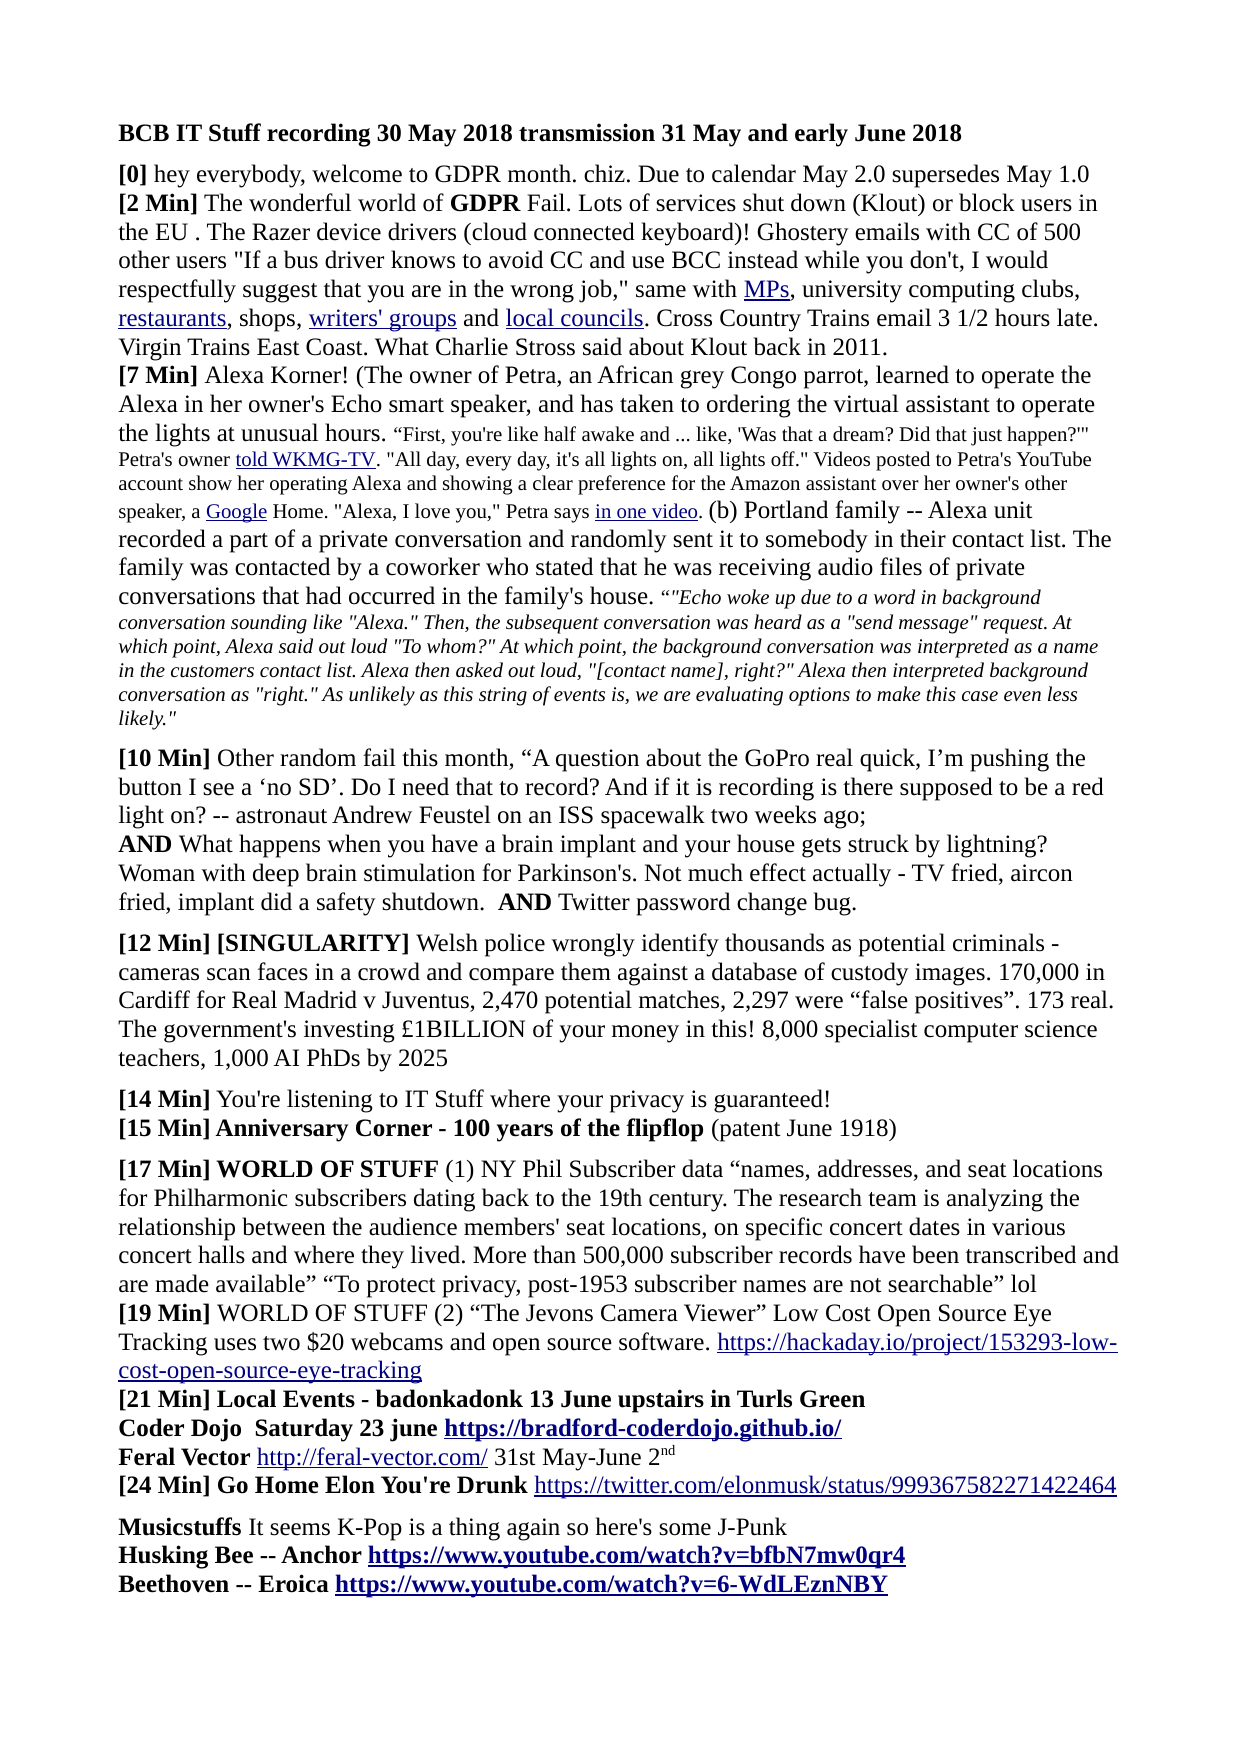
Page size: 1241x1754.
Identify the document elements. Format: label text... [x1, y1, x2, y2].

text [12 Min] [SINGULARITY] Welsh police wrongly identify thousands as potential criminals - cameras scan faces in a crowd and compare them against a database of custody images. 170,000 in Cardiff for Real Madrid v Juventus, 2,470 potential matches, 2,297 were “false positives”. 173 real. The government's investing £1BILLION of your money in this! 8,000 specialist computer science teachers, 1,000 AI PhDs by 2025 [118, 928, 1122, 1072]
text [17 Min] WORLD OF STUFF (1) NY Phil Subscriber data “names, addresses, and seat locations for Philharmonic subscribers dating back to the 19th century. The research team is analyzing the relationship between the audience members' seat locations, on specific concert dates in various concert halls and where they lived. More than 500,000 subscriber records have been transcribed and are made available” “To protect privacy, post-1953 subscriber names are not searchable” lol [19 Min] WORLD OF STUFF (2) “The Jevons Camera Viewer” Low Cost Open Source Eye Tracking uses two $20 webcams and open source software. https://hackaday.io/project/153293-low-cost-open-source-eye-tracking [21 Min] Local Events - badonkadonk 13 June upstairs in Turls Green Coder Dojo Saturday 23 june https://bradford-coderdojo.github.io/ Feral Vector http://feral-vector.com/ 31st May-June 2nd [24 Min] Go Home Elon You're Drunk https://twitter.com/elonmusk/status/999367582271422464 [118, 1154, 1122, 1499]
text Musicstuffs It seems K-Pop is a thing again so here's some J-Punk Husking Bee -- Anchor https://www.youtube.com/watch?v=bfbN7mw0qr4 Beethoven -- Eroica https://www.youtube.com/watch?v=6-WdLEznNBY [118, 1512, 1122, 1598]
text [14 Min] You're listening to IT Stuff where your privacy is guaranteed! [15 Min] Anniversary Corner - 100 years of the flipflop (patent June 1918) [118, 1084, 1122, 1142]
text BCB IT Stuff recording 30 May 2018 transmission 31 May and early June 2018 [118, 118, 1122, 147]
text [10 Min] Other random fail this month, “A question about the GoPro real quick, I’m pushing the button I see a ‘no SD’. Do I need that to record? And if it is recording is there supposed to be a red light on? -- astronaut Andrew Feustel on an ISS spacewalk two weeks ago; AND What happens when you have a brain implant and your house gets struck by lightning? Woman with deep brain stimulation for Parkinson's. Not much effect actually - TV fried, aircon fried, implant did a safety shutdown. AND Twitter password change bug. [118, 743, 1122, 915]
text [0] hey everybody, welcome to GDPR month. chiz. Due to calendar May 2.0 supersedes May 1.0 [2 Min] The wonderful world of GDPR Fail. Lots of services shut down (Klout) or block users in the EU . The Razer device drivers (cloud connected keyboard)! Ghostery emails with CC of 500 other users "If a bus driver knows to avoid CC and use BCC instead while you don't, I would respectfully suggest that you are in the wrong job," same with MPs, university computing clubs, restaurants, shops, writers' groups and local councils. Cross Country Trains email 3 1/2 hours late. Virgin Trains East Coast. What Charlie Stross said about Klout back in 2011. [7 Min] Alexa Korner! (The owner of Petra, an African grey Congo parrot, learned to operate the Alexa in her owner's Echo smart speaker, and has taken to ordering the virtual assistant to operate the lights at unusual hours. “First, you're like half awake and ... like, 'Was that a dream? Did that just happen?'" Petra's owner told WKMG-TV. "All day, every day, it's all lights on, all lights off." Videos posted to Petra's YouTube account show her operating Alexa and showing a clear preference for the Amazon assistant over her owner's other speaker, a Google Home. "Alexa, I love you," Petra says in one video. (b) Portland family -- Alexa unit recorded a part of a private conversation and randomly sent it to somebody in their contact list. The family was contacted by a coworker who stated that he was receiving audio files of private conversations that had occurred in the family's house. “"Echo woke up due to a word in background conversation sounding like "Alexa." Then, the subsequent conversation was heard as a "send message" request. At which point, Alexa said out loud "To whom?" At which point, the background conversation was interpreted as a name in the customers contact list. Alexa then asked out loud, "[contact name], right?" Alexa then interpreted background conversation as "right." As unlikely as this string of events is, we are evaluating options to make this case even less likely." [118, 159, 1122, 730]
